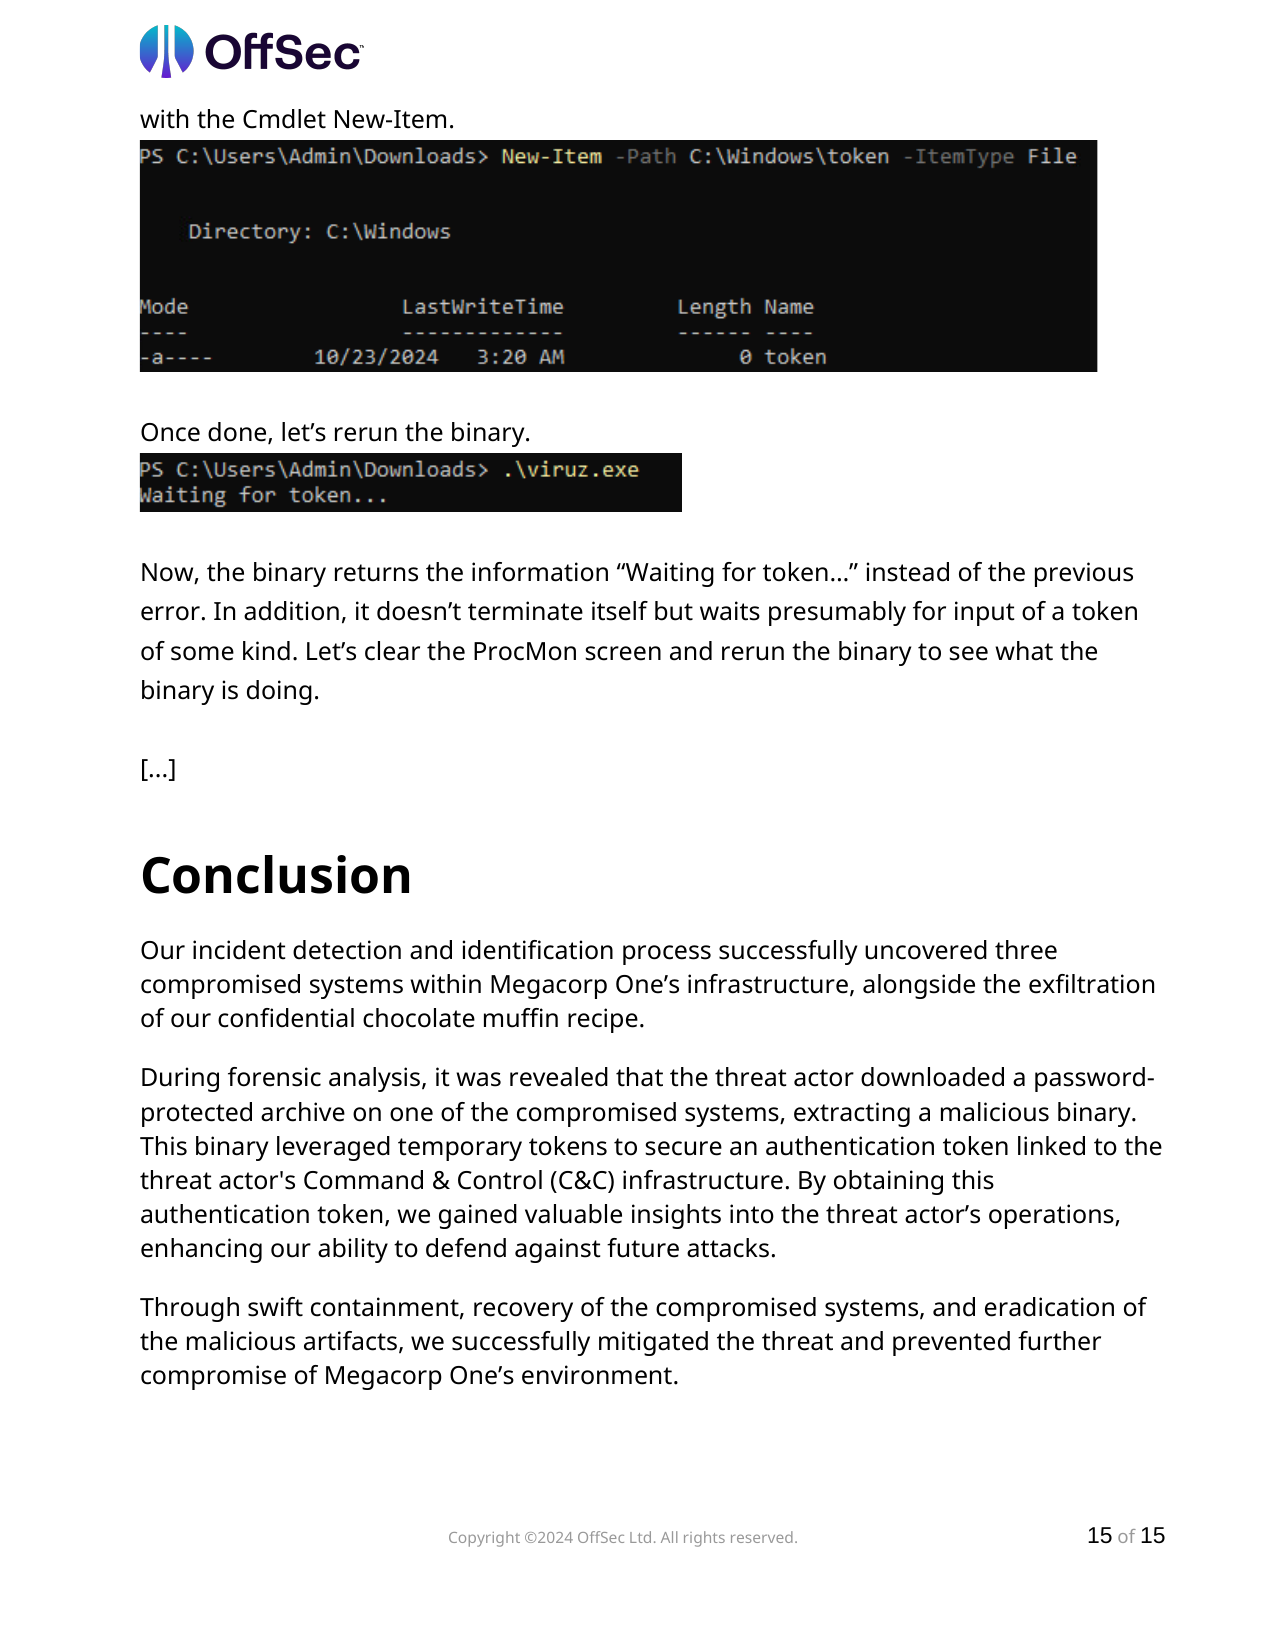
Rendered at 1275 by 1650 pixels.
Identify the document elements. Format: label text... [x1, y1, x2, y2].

text Our incident detection and identification process successfully uncovered three compromised systems within Megacorp One’s infrastructure, alongside the exfiltration of our confidential chocolate muffin recipe. [140, 933, 1165, 1035]
text Through swift containment, recovery of the compromised systems, and eradication of the malicious artifacts, we successfully mitigated the threat and prevented further compromise of Megacorp One’s environment. [140, 1289, 1165, 1392]
text Once done, let’s rerun the binary. [140, 415, 1165, 449]
text During forensic analysis, it was revealed that the threat actor downloaded a password-protected archive on one of the compromised systems, extracting a malicious binary. This binary leveraged temporary tokens to secure an authentication token linked to the threat actor's Command & Control (C&C) infrastructure. By obtaining this authentication token, we gained valuable insights into the threat actor’s operations, enhancing our ability to defend against future attacks. [140, 1060, 1165, 1264]
picture [139, 453, 682, 512]
picture [139, 140, 1098, 372]
text [...] [140, 751, 1165, 785]
text Now, the binary returns the information “Waiting for token…” instead of the previous error. In addition, it doesn’t terminate itself but waits presumably for input of a token of some kind. Let’s clear the ProcMon screen and rerun the binary to see what the binary is doing. [140, 555, 1165, 706]
picture [139, 25, 364, 78]
subtitle Conclusion [140, 840, 1165, 908]
text with the Cmdlet New-Item. [140, 101, 1165, 135]
